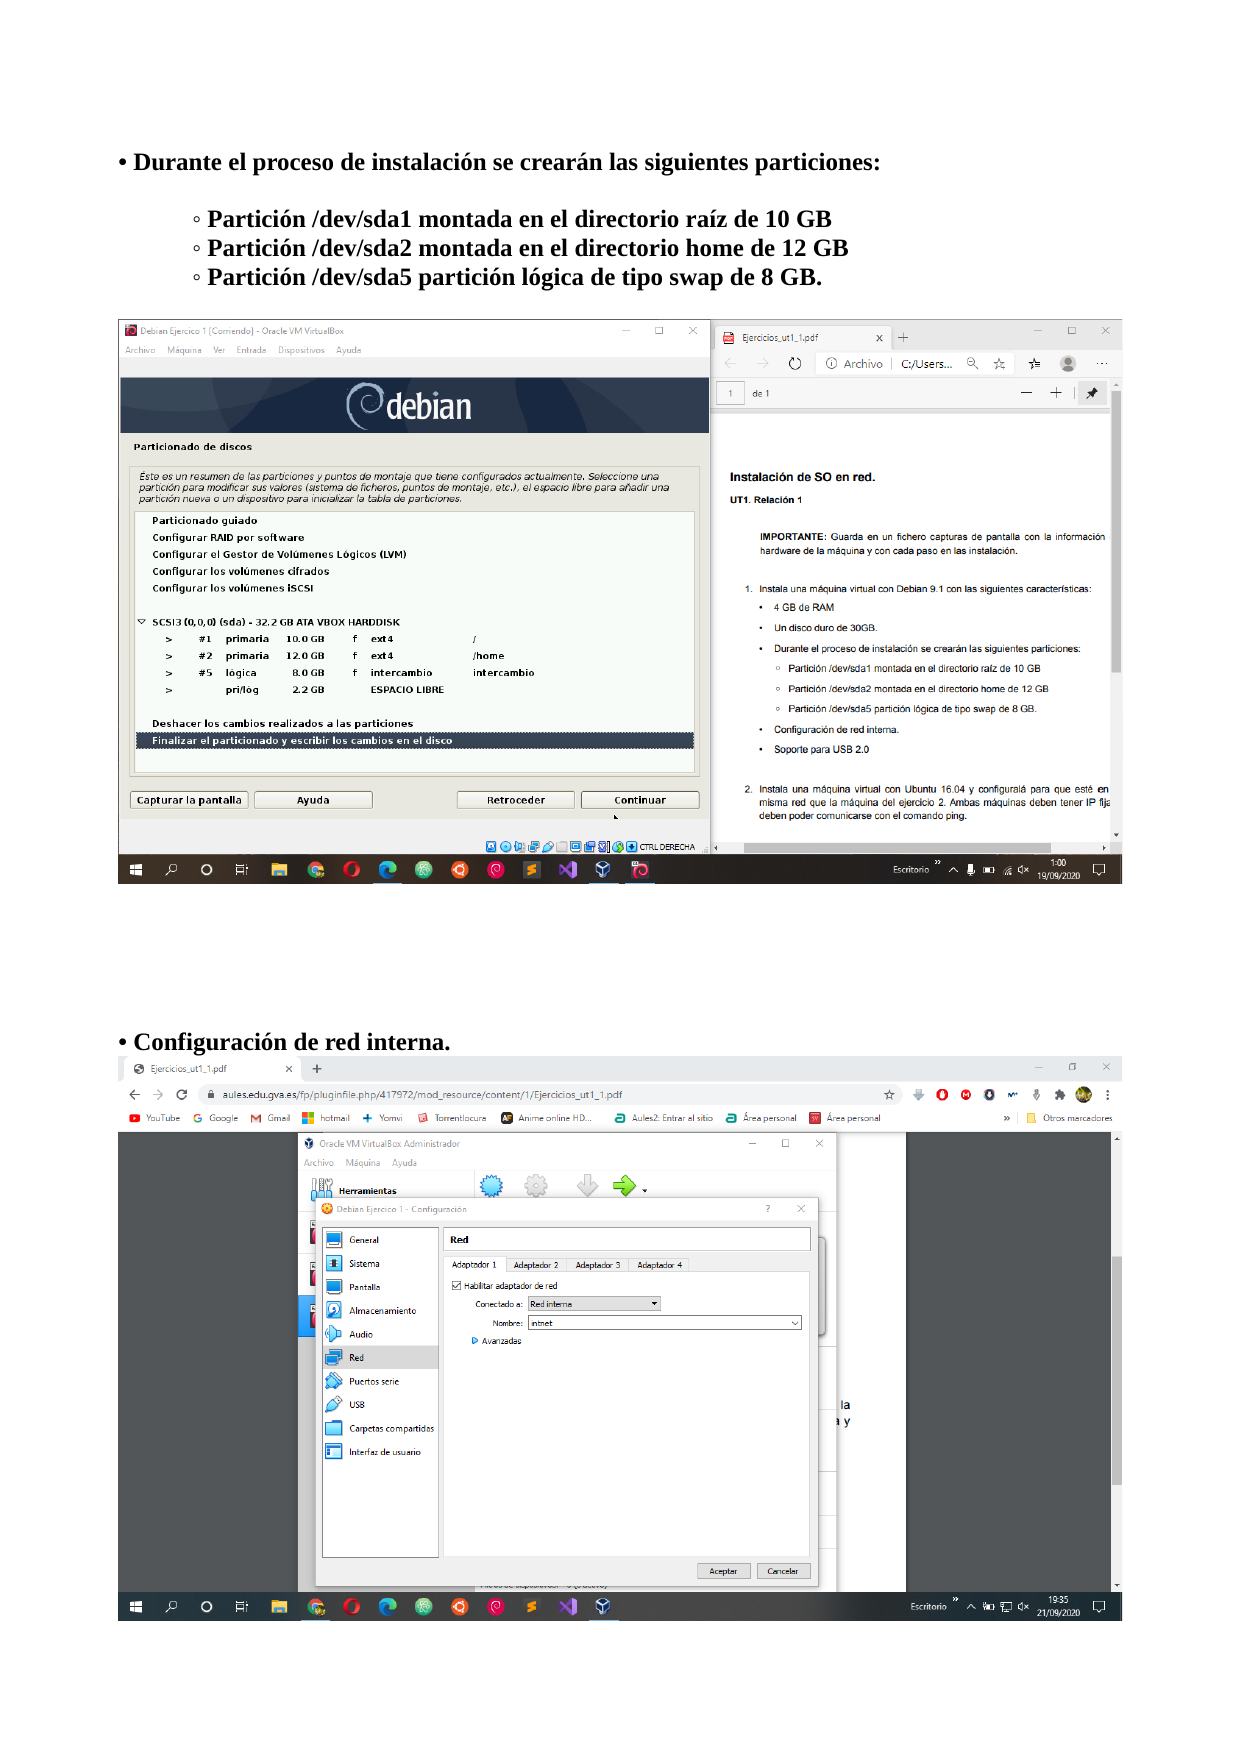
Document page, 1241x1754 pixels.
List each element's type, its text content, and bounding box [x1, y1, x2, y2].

text ◦ Partición /dev/sda2 montada en el directorio home de 12 GB [118, 233, 1122, 262]
text ◦ Partición /dev/sda5 partición lógica de tipo swap de 8 GB. [118, 262, 1122, 291]
picture [118, 1056, 1123, 1621]
text ◦ Partición /dev/sda1 montada en el directorio raíz de 10 GB [118, 204, 1122, 233]
picture [118, 319, 1123, 884]
text • Configuración de red interna. [118, 1027, 1122, 1056]
text • Durante el proceso de instalación se crearán las siguientes particiones: [118, 147, 1122, 176]
